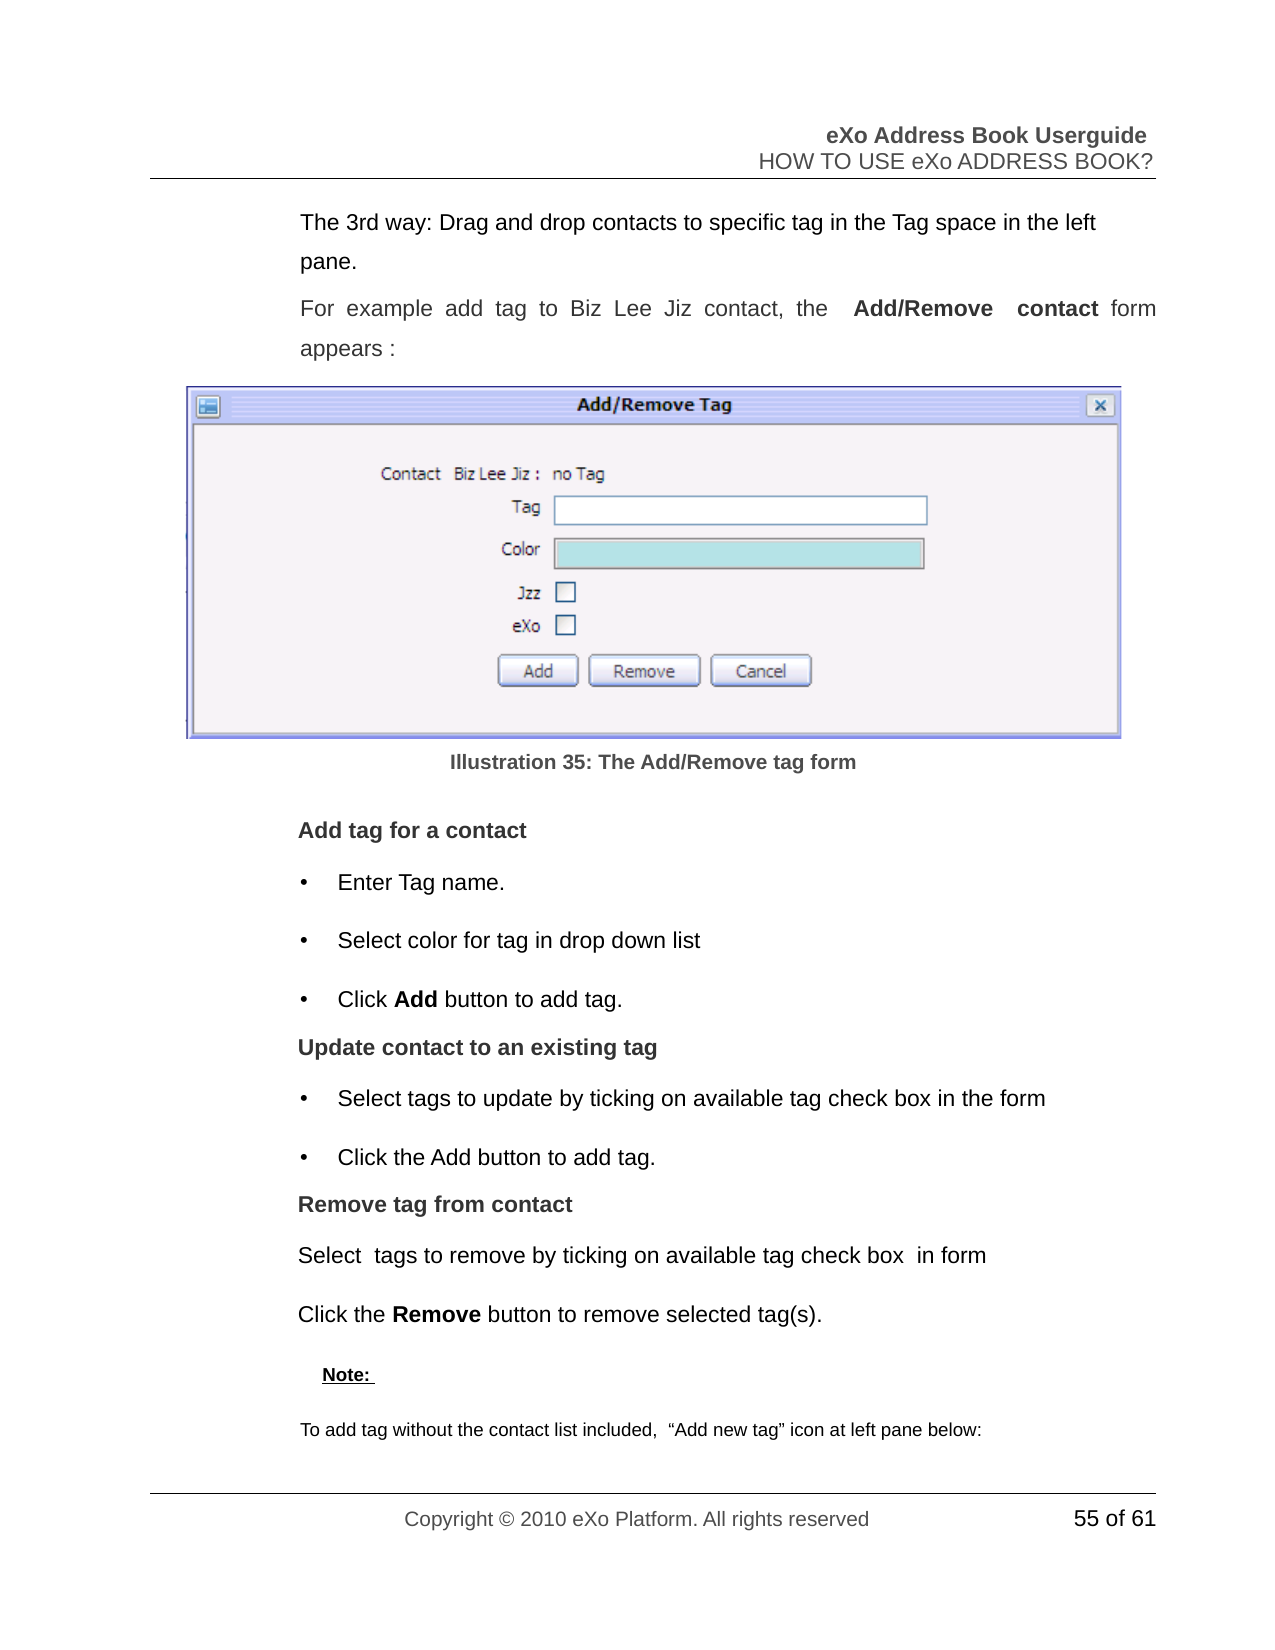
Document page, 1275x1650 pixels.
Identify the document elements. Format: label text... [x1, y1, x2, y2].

picture [185, 386, 1122, 739]
text Click the Remove button to remove selected tag(s). [298, 1301, 1156, 1328]
text Remove tag from contact [298, 1191, 1156, 1217]
text Illustration 35: The Add/Remove tag form [185, 739, 1121, 774]
list For example add tag to Biz Lee Jiz contact, the Add/Remove contact form appears : [262, 295, 1156, 361]
text Add tag for a contact [298, 817, 1156, 843]
list Click Add button to add tag. [300, 986, 1156, 1013]
text Update contact to an existing tag [298, 1033, 1156, 1060]
list To add tag without the contact list included, “Add new tag” icon at left pane below: [262, 1419, 1156, 1441]
list Select color for tag in drop down list [300, 927, 1156, 954]
list The 3rd way: Drag and drop contacts to specific tag in the Tag space in the left pane. [262, 208, 1156, 274]
text Note: [298, 1360, 1156, 1387]
list Click the Add button to add tag. [300, 1144, 1156, 1170]
list Enter Tag name. [300, 868, 1156, 895]
text Select tags to remove by ticking on available tag check box in form [298, 1242, 1156, 1269]
list Select tags to update by ticking on available tag check box in the form [300, 1085, 1156, 1111]
